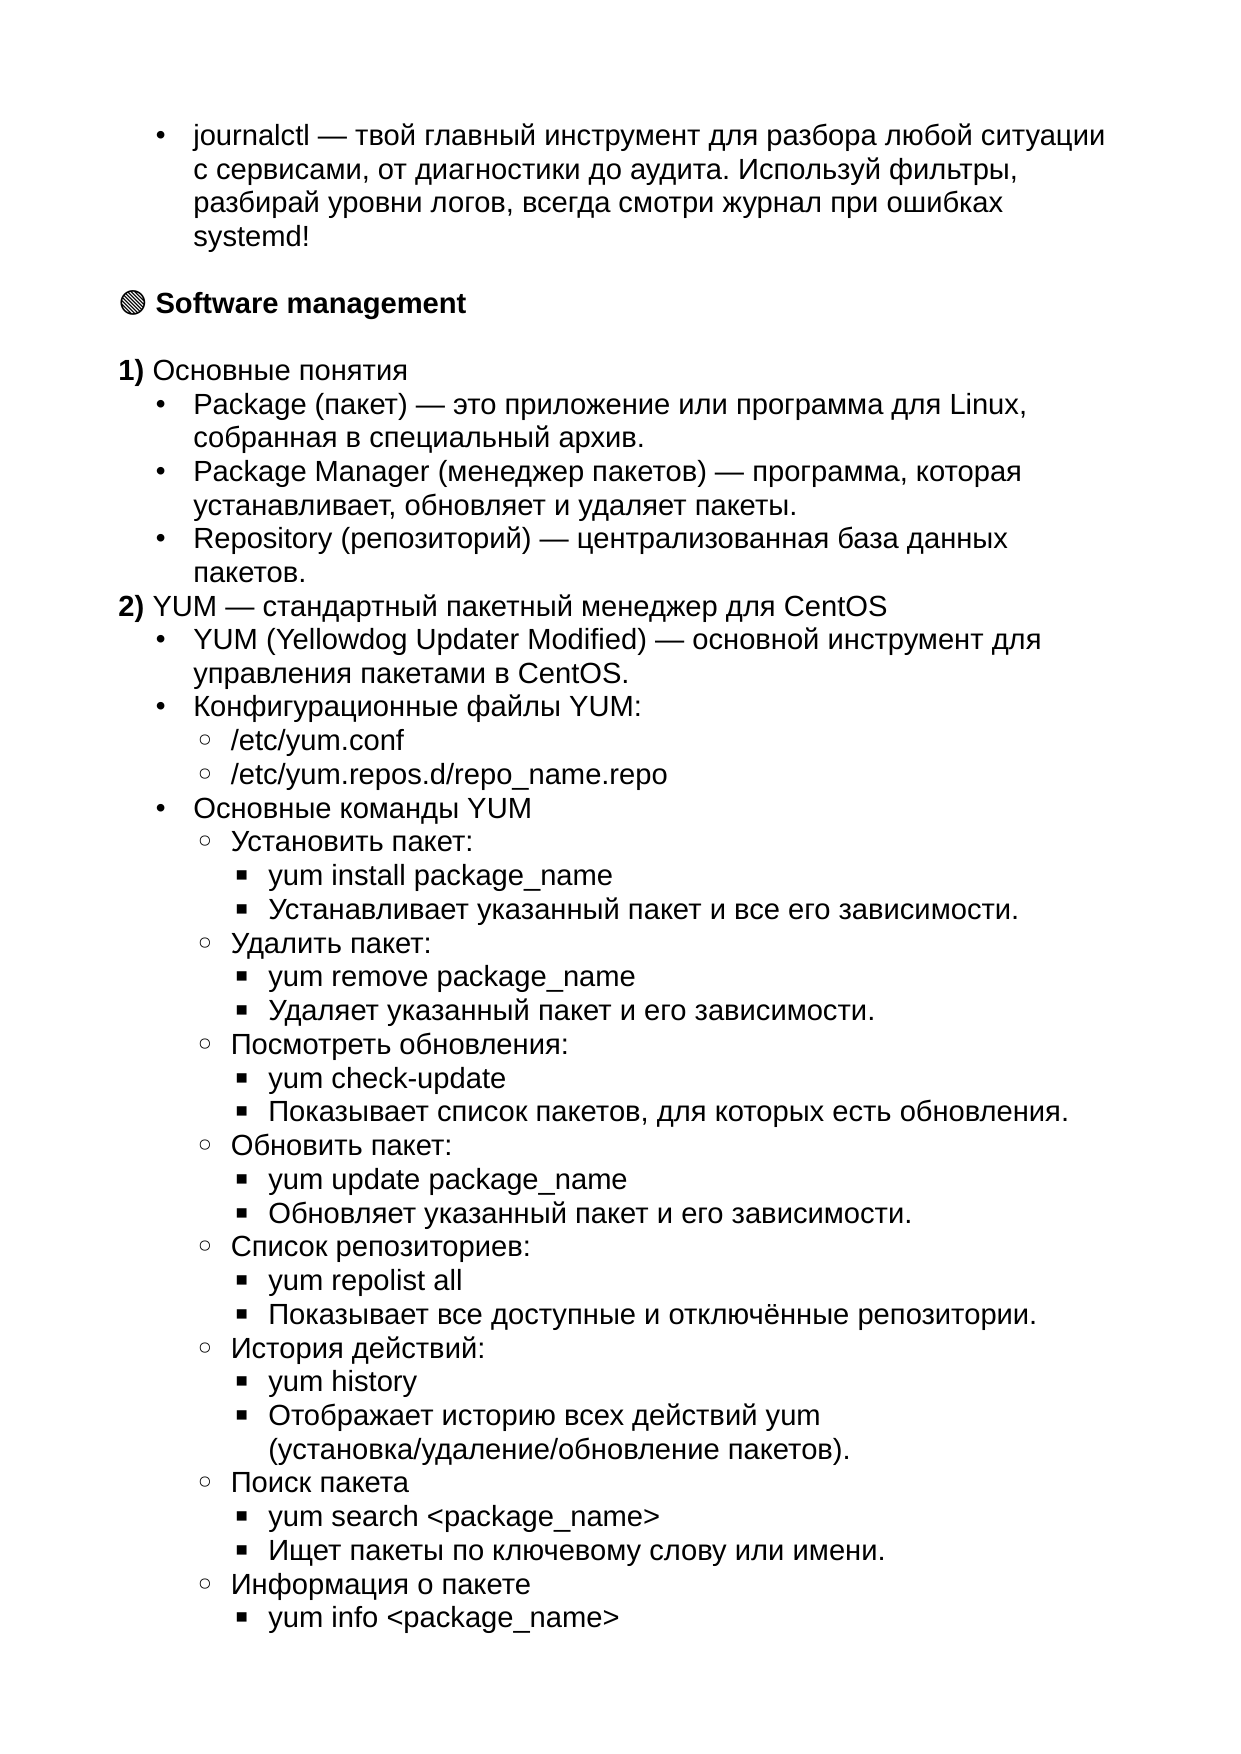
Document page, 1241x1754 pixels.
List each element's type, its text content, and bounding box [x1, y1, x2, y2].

list Показывает все доступные и отключённые репозитории. [231, 1297, 1122, 1331]
list Удаляет указанный пакет и его зависимости. [231, 993, 1122, 1027]
list yum repolist all [231, 1263, 1122, 1297]
text 2) YUM — стандартный пакетный менеджер для CentOS [118, 588, 1122, 622]
list Установить пакет: [193, 824, 1122, 858]
list yum check-update [231, 1061, 1122, 1094]
list Repository (репозиторий) — централизованная база данных пакетов. [156, 521, 1122, 588]
list Основные команды YUM [156, 791, 1122, 824]
list yum update package_name [231, 1162, 1122, 1196]
list Устанавливает указанный пакет и все его зависимости. [231, 892, 1122, 926]
list Конфигурационные файлы YUM: [156, 689, 1122, 723]
list YUM (Yellowdog Updater Modified) — основной инструмент для управления пакетами в CentOS. [156, 622, 1122, 689]
list Отображает историю всех действий yum (установка/удаление/обновление пакетов). [231, 1398, 1122, 1465]
list Обновляет указанный пакет и его зависимости. [231, 1196, 1122, 1229]
list Удалить пакет: [193, 926, 1122, 959]
list yum remove package_name [231, 959, 1122, 993]
list Обновить пакет: [193, 1128, 1122, 1162]
list yum install package_name [231, 858, 1122, 892]
list yum info <package_name> [231, 1600, 1122, 1634]
list Список репозиториев: [193, 1229, 1122, 1263]
list Посмотреть обновления: [193, 1027, 1122, 1061]
list journalctl — твой главный инструмент для разбора любой ситуации с сервисами, от диагностики до аудита. Используй фильтры, разбирай уровни логов, всегда смотри журнал при ошибках systemd! [156, 118, 1122, 252]
list Показывает список пакетов, для которых есть обновления. [231, 1094, 1122, 1128]
list Поиск пакета [193, 1465, 1122, 1499]
text 1) Основные понятия [118, 353, 1122, 387]
list Ищет пакеты по ключевому слову или имени. [231, 1533, 1122, 1567]
list yum search <package_name> [231, 1499, 1122, 1533]
list Package (пакет) — это приложение или программа для Linux, собранная в специальный архив. [156, 387, 1122, 454]
list Информация о пакете [193, 1567, 1122, 1600]
text 🟢 Software management [118, 286, 1122, 319]
list /etc/yum.conf [193, 723, 1122, 757]
list Package Manager (менеджер пакетов) — программа, которая устанавливает, обновляет и удаляет пакеты. [156, 454, 1122, 521]
list /etc/yum.repos.d/repo_name.repo [193, 757, 1122, 791]
list yum history [231, 1364, 1122, 1398]
list История действий: [193, 1331, 1122, 1364]
